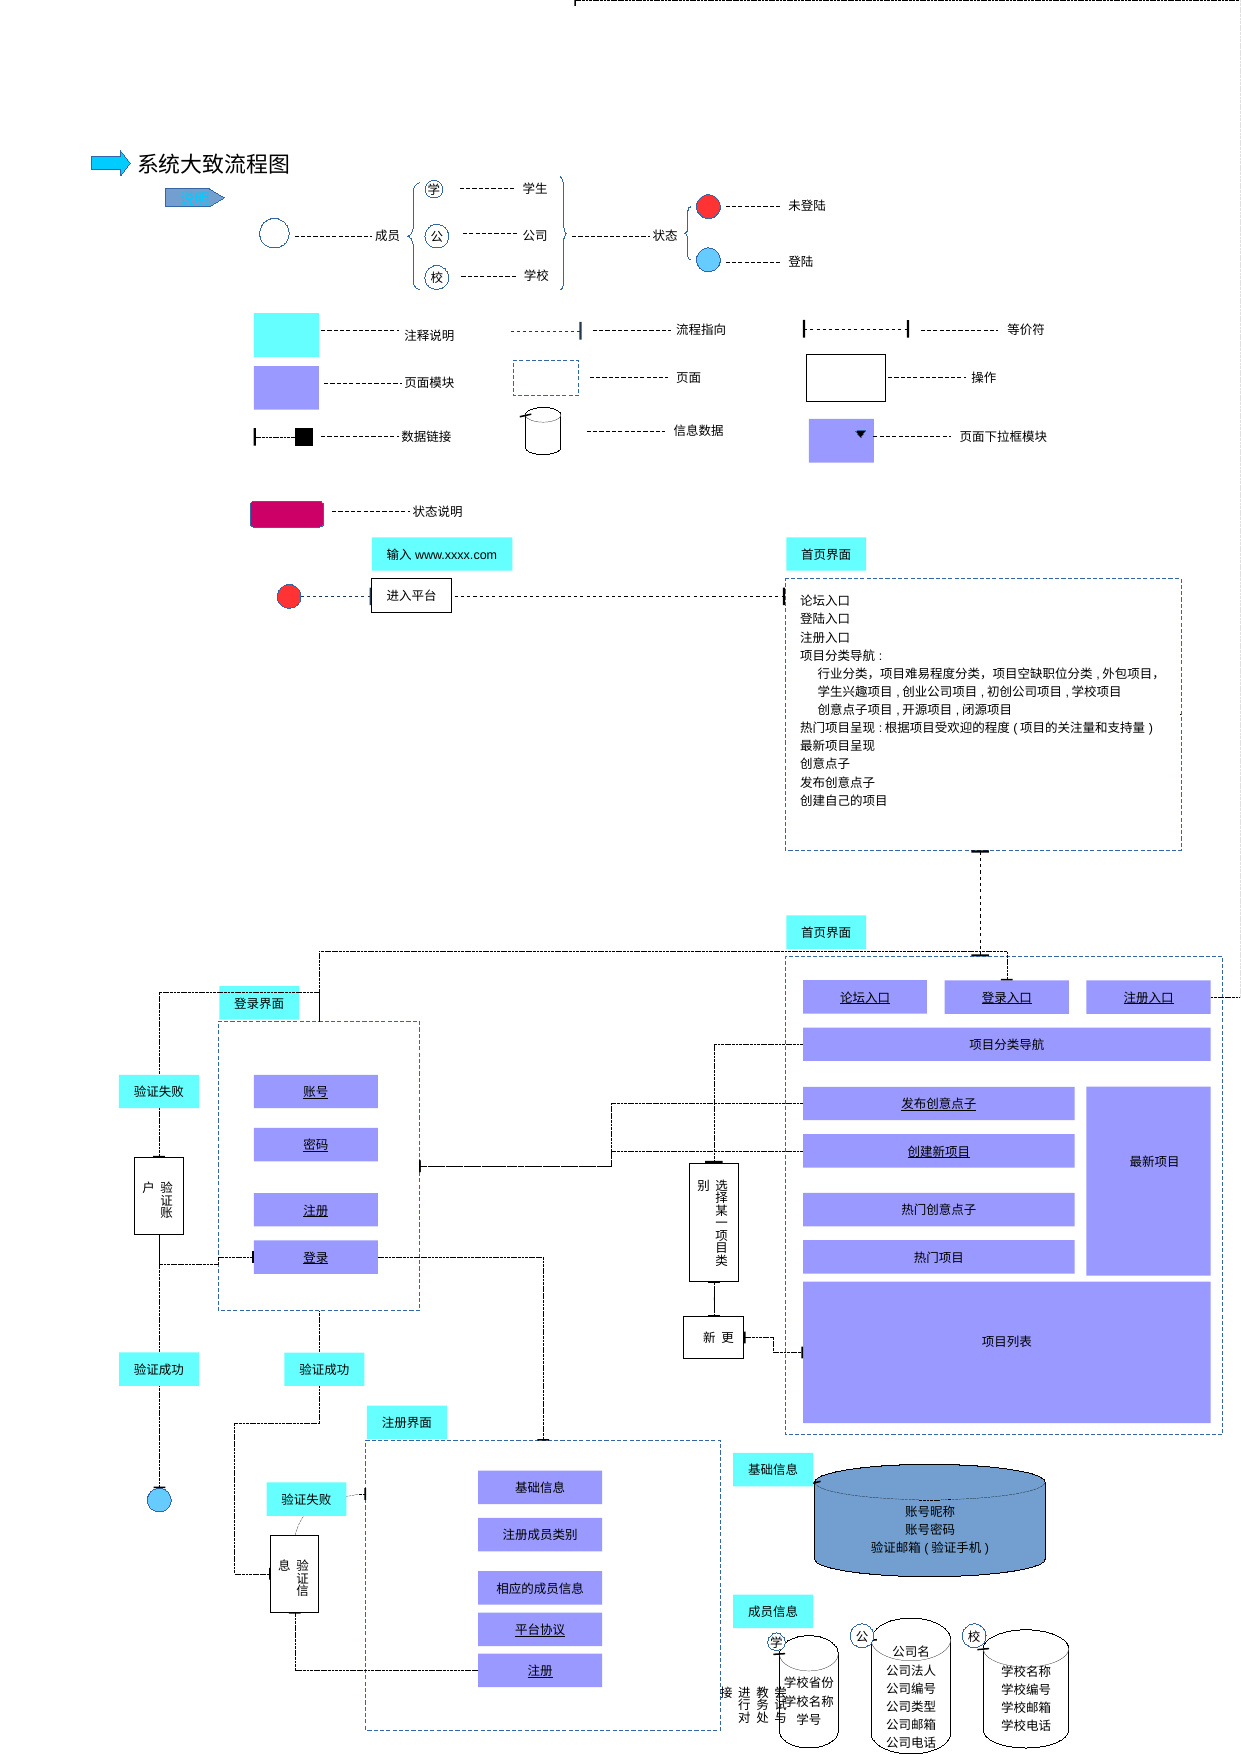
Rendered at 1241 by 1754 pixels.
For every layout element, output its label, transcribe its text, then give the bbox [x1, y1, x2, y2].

text 系统大致流程图 [118, 147, 1122, 178]
